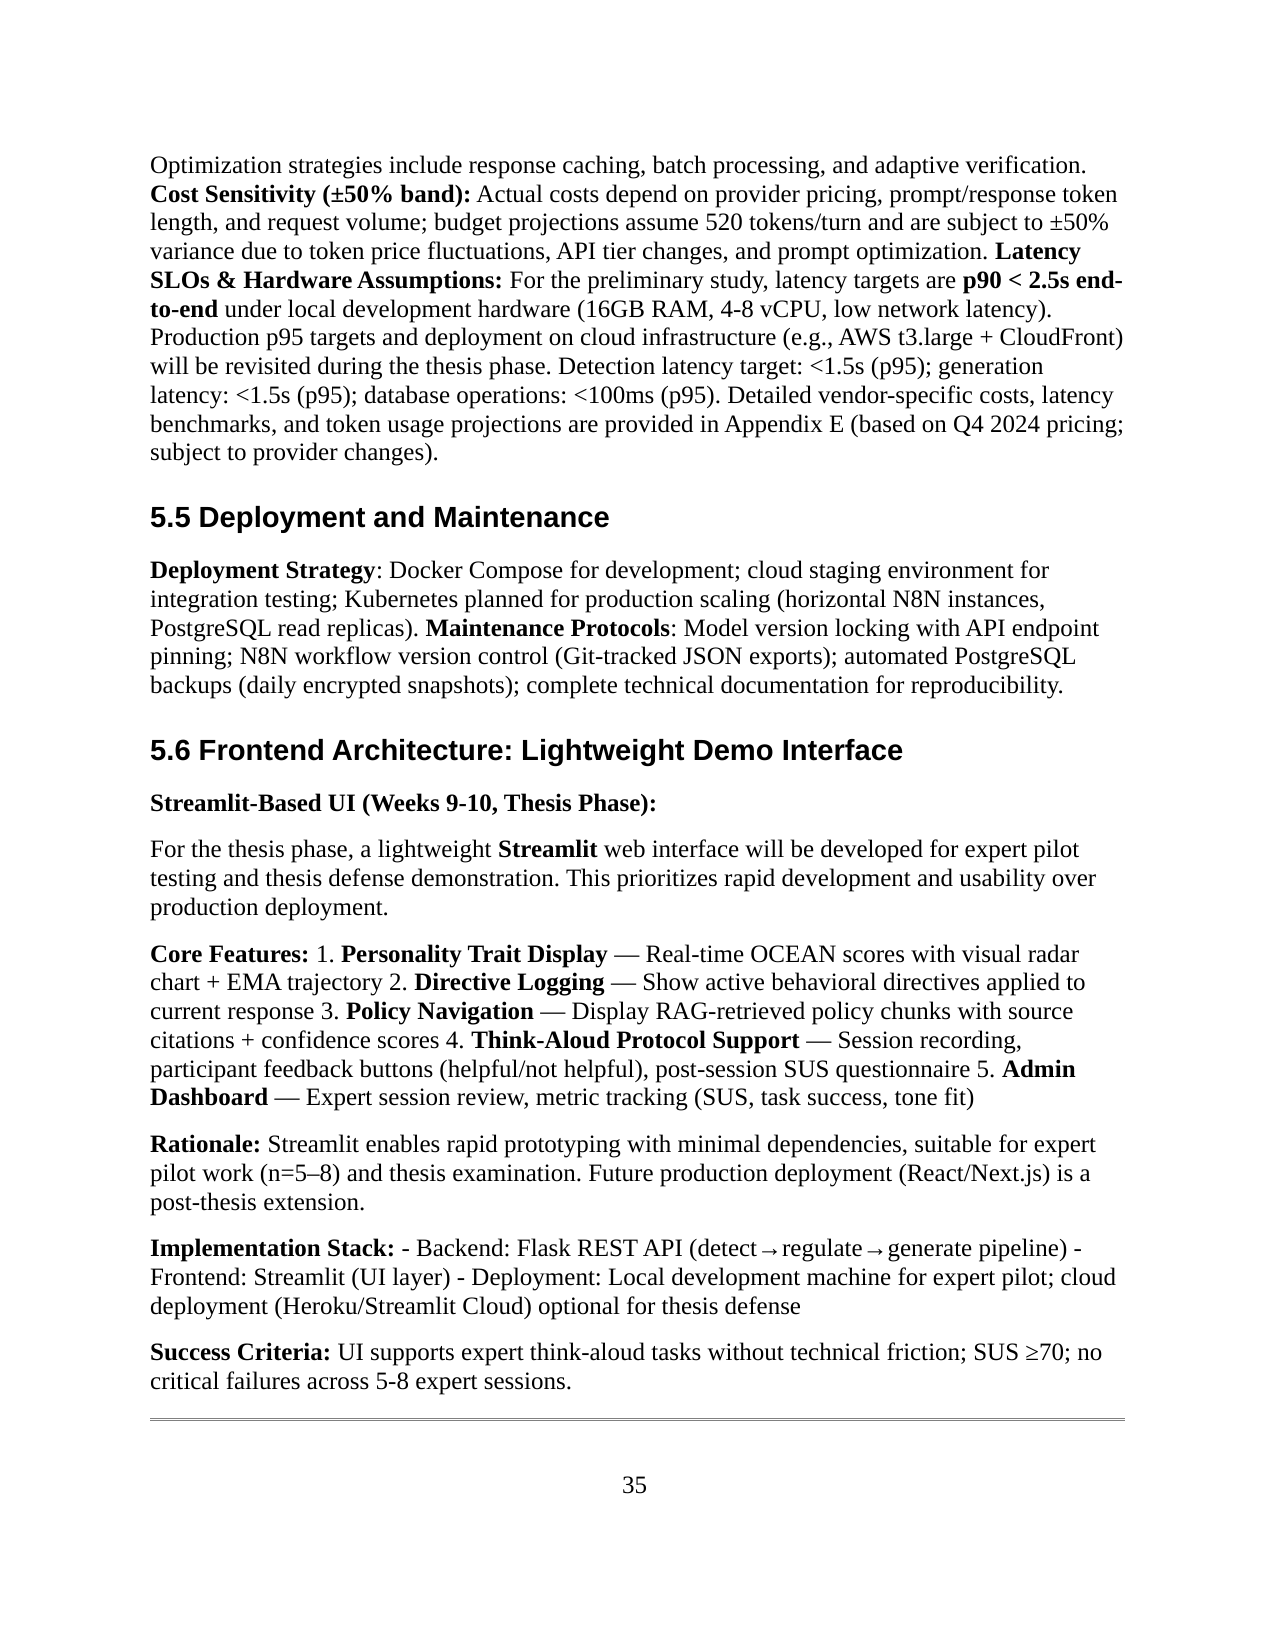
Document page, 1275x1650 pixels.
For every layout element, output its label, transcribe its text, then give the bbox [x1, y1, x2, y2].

text Rationale: Streamlit enables rapid prototyping with minimal dependencies, suitable for expert pilot work (n=5–8) and thesis examination. Future production deployment (React/Next.js) is a post-thesis extension. [150, 1129, 1125, 1215]
subtitle 5.5 Deployment and Maintenance [150, 500, 1125, 534]
subtitle 5.6 Frontend Architecture: Lightweight Demo Interface [150, 733, 1125, 766]
text Success Criteria: UI supports expert think-aloud tasks without technical friction; SUS ≥70; no critical failures across 5-8 expert sessions. [150, 1337, 1125, 1395]
text Deployment Strategy: Docker Compose for development; cloud staging environment for integration testing; Kubernetes planned for production scaling (horizontal N8N instances, PostgreSQL read replicas). Maintenance Protocols: Model version locking with API endpoint pinning; N8N workflow version control (Git-tracked JSON exports); automated PostgreSQL backups (daily encrypted snapshots); complete technical documentation for reproducibility. [150, 555, 1125, 699]
text Streamlit-Based UI (Weeks 9-10, Thesis Phase): [150, 788, 1125, 817]
text Core Features: 1. Personality Trait Display — Real-time OCEAN scores with visual radar chart + EMA trajectory 2. Directive Logging — Show active behavioral directives applied to current response 3. Policy Navigation — Display RAG-retrieved policy chunks with source citations + confidence scores 4. Think-Aloud Protocol Support — Session recording, participant feedback buttons (helpful/not helpful), post-session SUS questionnaire 5. Admin Dashboard — Expert session review, metric tracking (SUS, task success, tone fit) [150, 939, 1125, 1111]
text Optimization strategies include response caching, batch processing, and adaptive verification. Cost Sensitivity (±50% band): Actual costs depend on provider pricing, prompt/response token length, and request volume; budget projections assume 520 tokens/turn and are subject to ±50% variance due to token price fluctuations, API tier changes, and prompt optimization. Latency SLOs & Hardware Assumptions: For the preliminary study, latency targets are p90 < 2.5s end-to-end under local development hardware (16GB RAM, 4-8 vCPU, low network latency). Production p95 targets and deployment on cloud infrastructure (e.g., AWS t3.large + CloudFront) will be revisited during the thesis phase. Detection latency target: <1.5s (p95); generation latency: <1.5s (p95); database operations: <100ms (p95). Detailed vendor-specific costs, latency benchmarks, and token usage projections are provided in Appendix E (based on Q4 2024 pricing; subject to provider changes). [150, 150, 1125, 466]
text For the thesis phase, a lightweight Streamlit web interface will be developed for expert pilot testing and thesis defense demonstration. This prioritizes rapid development and usability over production deployment. [150, 834, 1125, 921]
text Implementation Stack: - Backend: Flask REST API (detect→regulate→generate pipeline) - Frontend: Streamlit (UI layer) - Deployment: Local development machine for expert pilot; cloud deployment (Heroku/Streamlit Cloud) optional for thesis defense [150, 1233, 1125, 1319]
